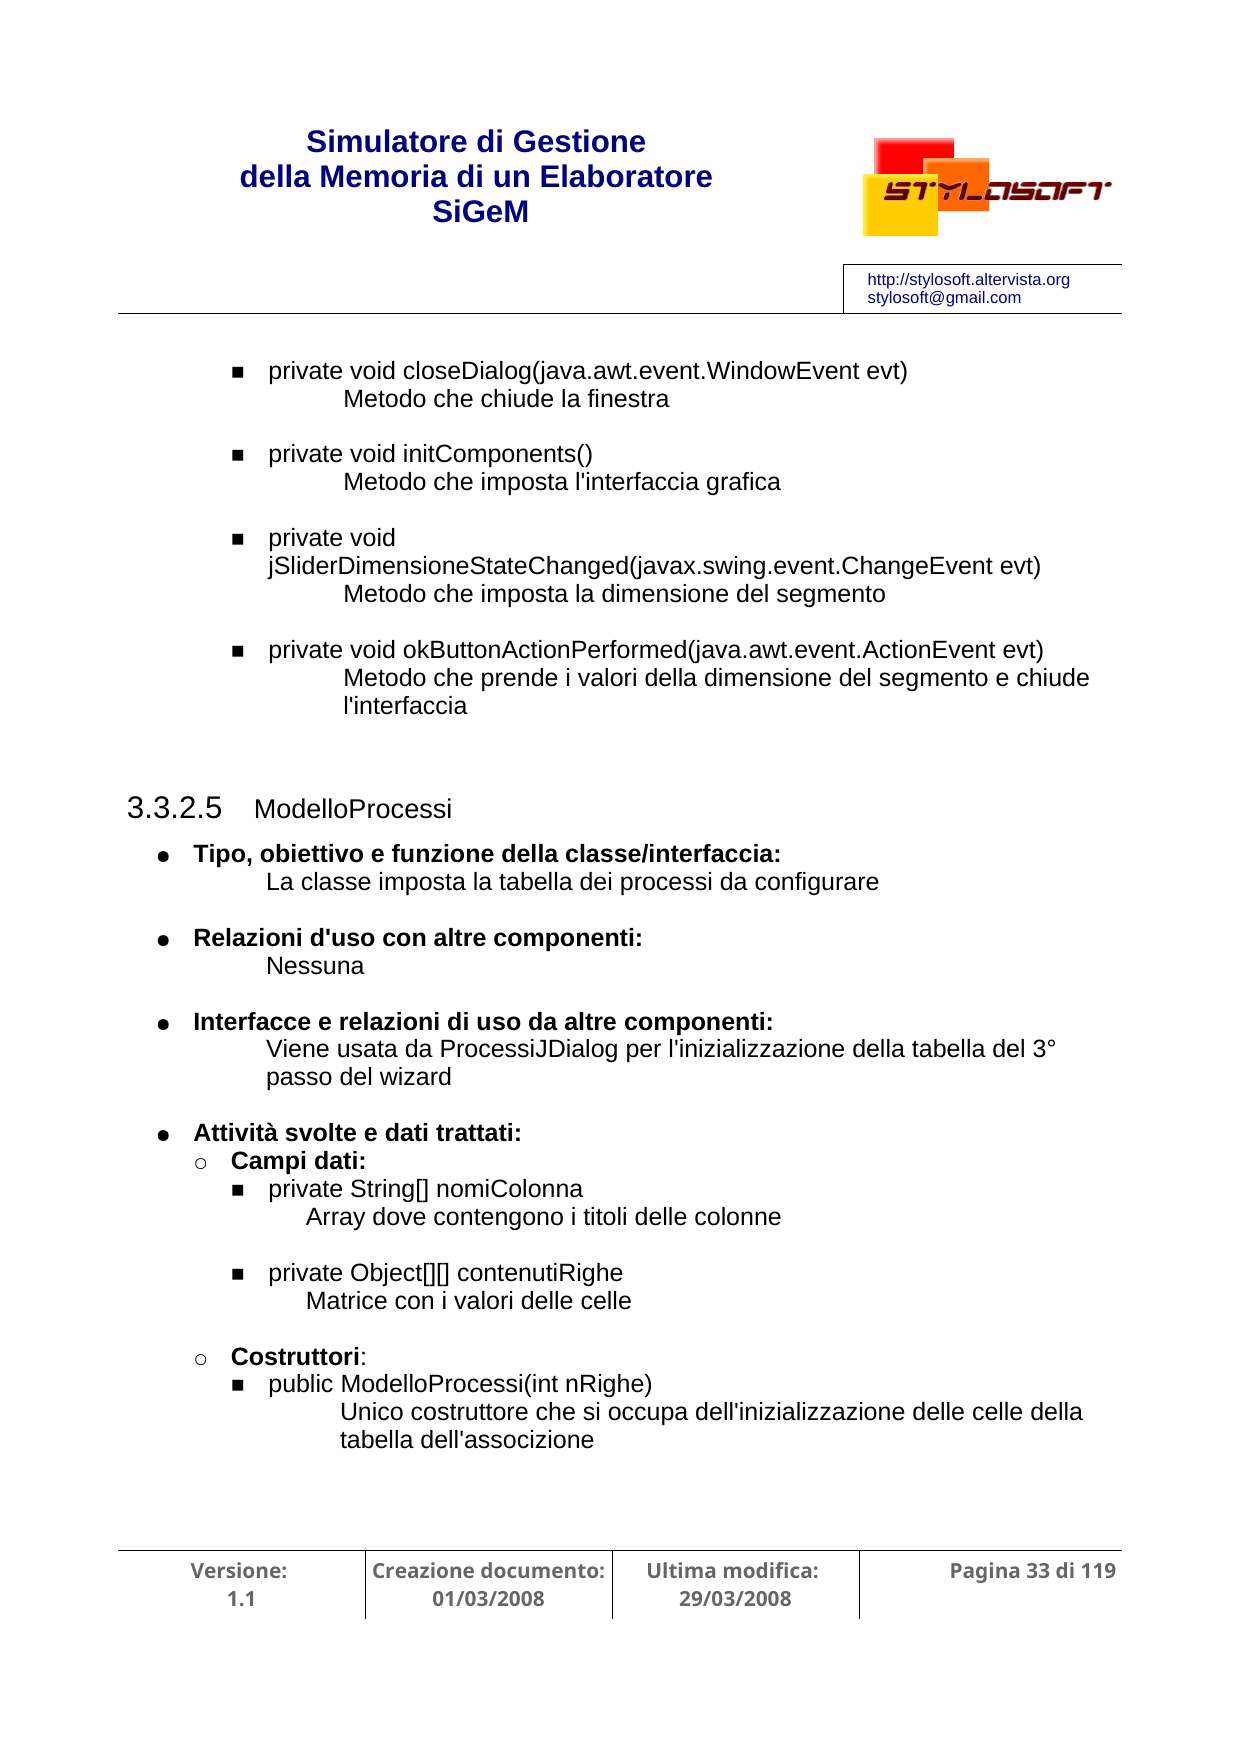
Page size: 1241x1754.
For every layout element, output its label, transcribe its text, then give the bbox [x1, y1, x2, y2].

list Interfacce e relazioni di uso da altre componenti: [156, 923, 1122, 951]
subtitle ModelloProcessi [118, 706, 1122, 741]
list Campi dati: [193, 1063, 1122, 1091]
list Nessuna [156, 868, 1122, 896]
list Viene usata da ProcessiJDialog per l'inizializzazione della tabella del 3° passo del wizard [156, 951, 1122, 1007]
list public ModelloProcessi(int nRighe) [231, 1286, 1122, 1314]
list public ModelloProcessi(LinkedList<Processo> processi, int nRighe) [231, 1398, 1122, 1426]
list Metodo che prende i valori della dimensione del segmento e chiude l'interfaccia [306, 580, 1122, 636]
list Attività svolte e dati trattati: [156, 1035, 1122, 1063]
list Metodo che imposta la dimensione del segmento [306, 496, 1122, 524]
list Metodo che imposta l'interfaccia grafica [306, 384, 1122, 412]
list La classe imposta la tabella dei processi da configurare [156, 784, 1122, 812]
text Unico costruttore che si occupa dell'inizializzazione delle celle della tabella dell'associzione [118, 1314, 1122, 1370]
list Costruttori: [193, 1258, 1122, 1286]
list Tipo, obiettivo e funzione della classe/interfaccia: [156, 756, 1122, 784]
list private void okButtonActionPerformed(java.awt.event.ActionEvent evt) [231, 552, 1122, 580]
list private Object[][] contenutiRighe [231, 1175, 1122, 1203]
picture [848, 123, 1117, 247]
list private String[] nomiColonna [231, 1091, 1122, 1119]
list costruttore che imposta la tabella con i dati da modificare (configurazione attuale) [306, 1426, 1122, 1482]
list Relazioni d'uso con altre componenti: [156, 840, 1122, 868]
list Matrice con i valori delle celle [268, 1203, 1122, 1231]
list private void initComponents() [231, 357, 1122, 384]
list Array dove contengono i titoli delle colonne [268, 1119, 1122, 1147]
list private void jSliderDimensioneStateChanged(javax.swing.event.ChangeEvent evt) [231, 440, 1122, 496]
